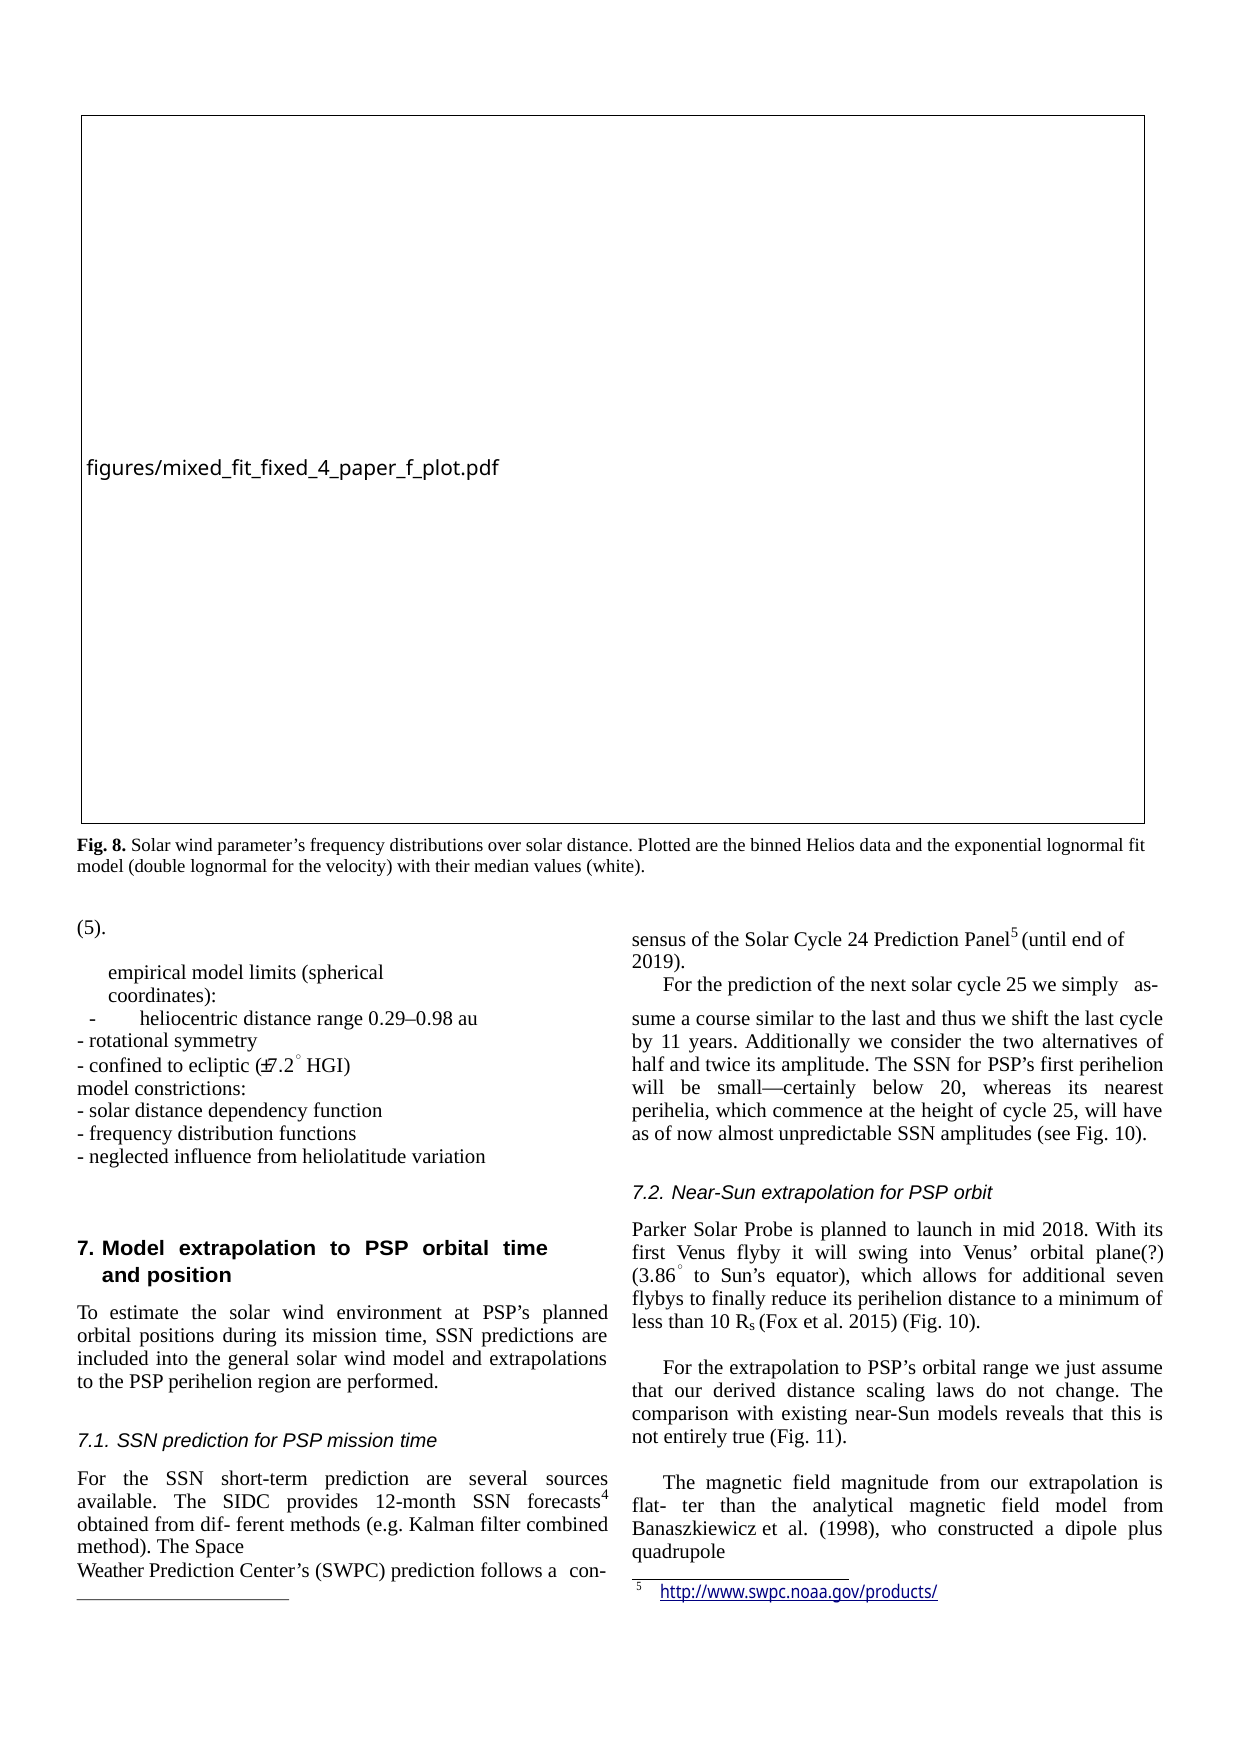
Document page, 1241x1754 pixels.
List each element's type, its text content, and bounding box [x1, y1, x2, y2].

text empirical model limits (spherical coordinates): [108, 962, 496, 1007]
list heliocentric distance range 0.29–0.98 au [89, 1007, 608, 1030]
text sensus of the Solar Cycle 24 Prediction Panel5 (until end of 2019). [632, 928, 1176, 973]
list rotational symmetry [77, 1030, 608, 1051]
text sume a course similar to the last and thus we shift the last cycle by 11 years. Additionally we consider the two alternatives of half and twice its amplitude. The SSN for PSP’s first perihelion will be small—certainly below 20, whereas its nearest perihelia, which commence at the height of cycle 25, will have as of now almost unpredictable SSN amplitudes (see Fig. 10). [632, 1007, 1164, 1145]
subtitle Model extrapolation to PSP orbital time and position [77, 1236, 548, 1287]
text For the extrapolation to PSP’s orbital range we just assume that our derived distance scaling laws do not change. The comparison with existing near-Sun models reveals that this is not entirely true (Fig. 11). [632, 1356, 1164, 1448]
text For the SSN short-term prediction are several sources available. The SIDC provides 12-month SSN forecasts4 obtained from dif- ferent methods (e.g. Kalman filter combined method). The Space [77, 1467, 608, 1558]
text The magnetic field magnitude from our extrapolation is flat- ter than the analytical magnetic field model from Banaszkiewicz et al. (1998), who constructed a dipole plus quadrupole [632, 1471, 1164, 1563]
text Parker Solar Probe is planned to launch in mid 2018. With its first Venus flyby it will swing into Venus’ orbital plane(?) (3.86◦ to Sun’s equator), which allows for additional seven flybys to finally reduce its perihelion distance to a minimum of less than 10 Rs (Fox et al. 2015) (Fig. 10). [632, 1218, 1164, 1333]
text For the prediction of the next solar cycle 25 we simply as- [663, 973, 1176, 996]
text figures/mixed_fit_fixed_4_paper_f_plot.pdf [86, 453, 1144, 482]
text Weather Prediction Center’s (SWPC) prediction follows a con- [77, 1563, 1176, 1581]
list confined to ecliptic ( 7.2◦ HGI) model constrictions: [77, 1054, 357, 1099]
list SSN prediction for PSP mission time [77, 1429, 608, 1452]
list frequency distribution functions [77, 1122, 608, 1144]
text (5). [77, 914, 496, 939]
text To estimate the solar wind environment at PSP’s planned orbital positions during its mission time, SSN predictions are included into the general solar wind model and extrapolations to the PSP perihelion region are performed. [77, 1301, 608, 1393]
text Fig. 8. Solar wind parameter’s frequency distributions over solar distance. Plotted are the binned Helios data and the exponential lognormal fit model (double lognormal for the velocity) with their median values (white). [77, 834, 1176, 876]
list neglected influence from heliolatitude variation [77, 1144, 608, 1168]
list Near-Sun extrapolation for PSP orbit [632, 1181, 1176, 1204]
list solar distance dependency function [77, 1099, 608, 1122]
text 5 http://www.swpc.noaa.gov/products/ [636, 1581, 1176, 1603]
